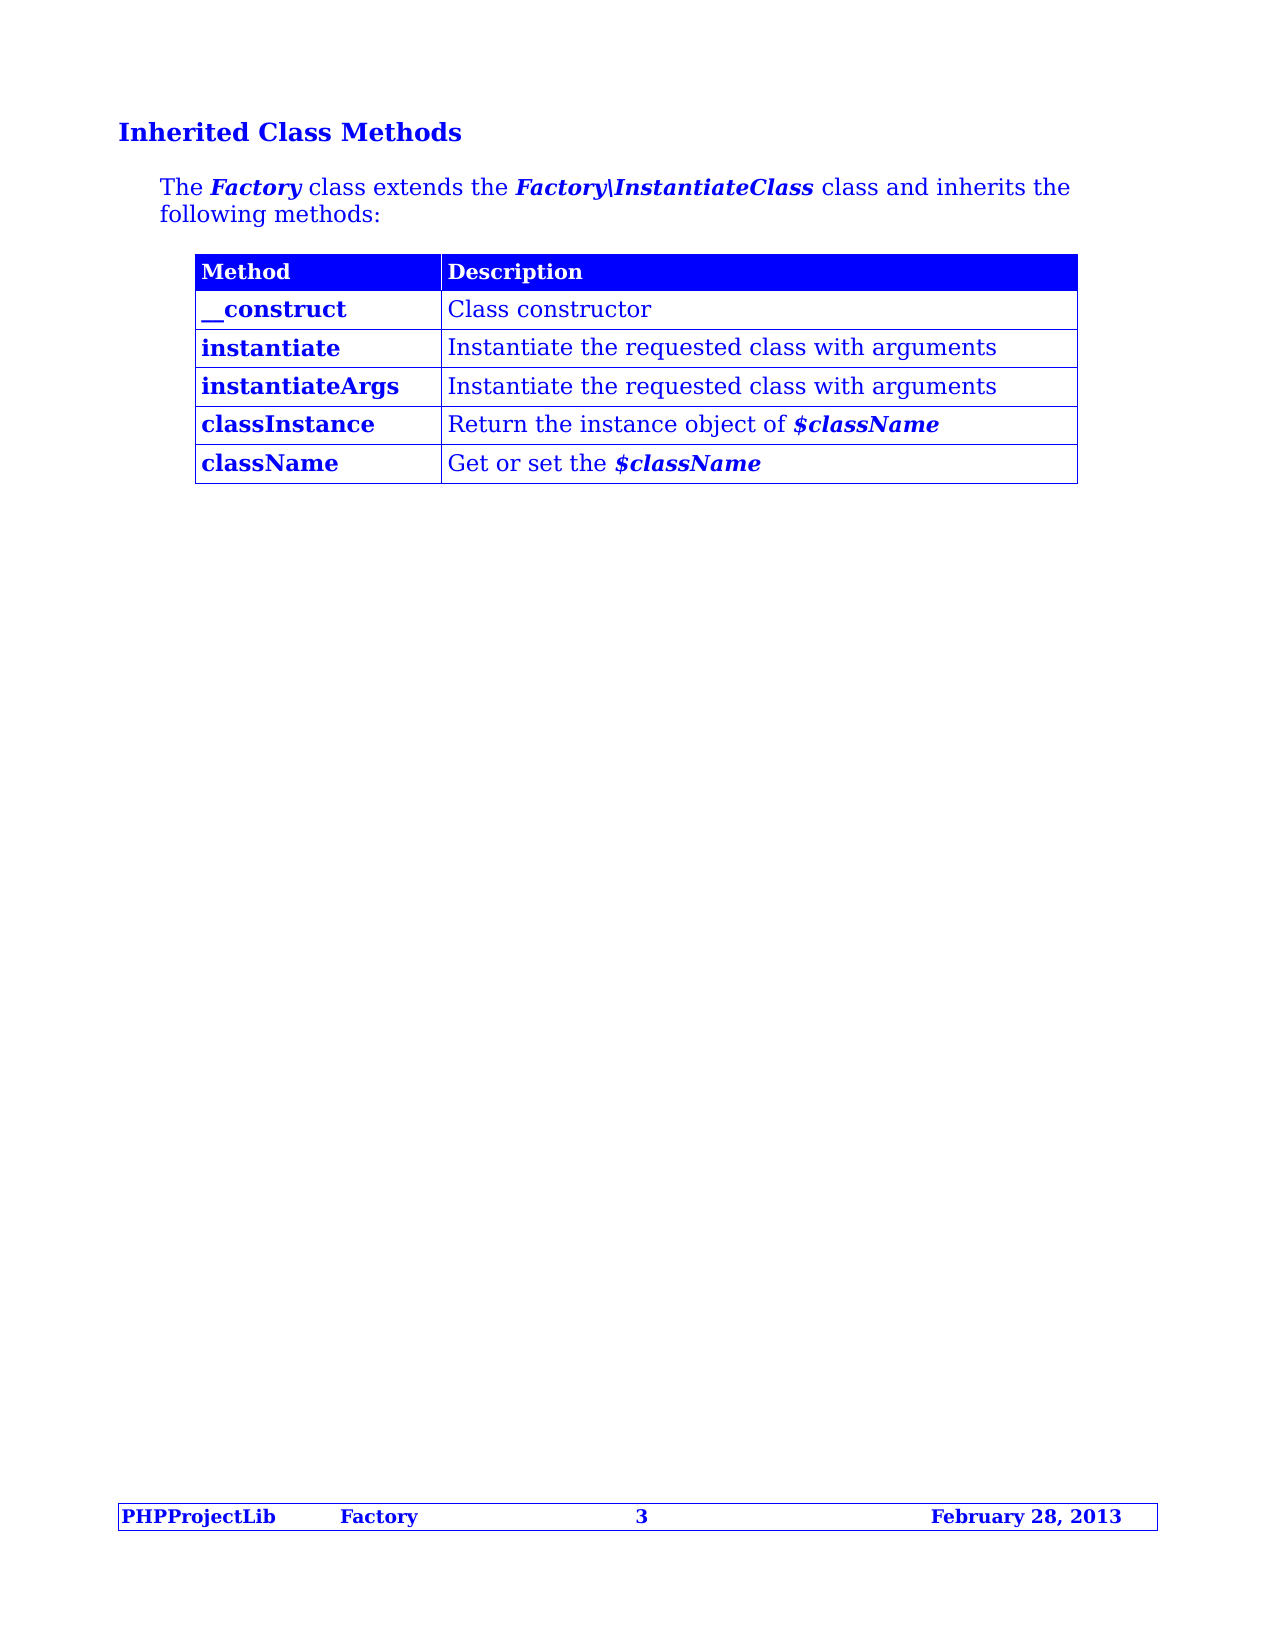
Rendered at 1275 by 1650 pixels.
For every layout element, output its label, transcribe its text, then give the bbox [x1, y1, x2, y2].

table_header Description [442, 255, 1077, 290]
table_cell Return the instance object of $className [442, 407, 1077, 444]
table_cell Class constructor [442, 291, 1077, 329]
text The Factory class extends the Factory\InstantiateClass class and inherits the following methods: [159, 174, 1157, 227]
table_cell instantiate [196, 330, 441, 367]
table_cell Get or set the $className [442, 445, 1077, 482]
table_cell instantiateArgs [196, 368, 441, 406]
table_cell __construct [196, 291, 441, 329]
table_cell className [196, 445, 441, 482]
title Inherited Class Methods [118, 118, 1157, 147]
table_cell Instantiate the requested class with arguments [442, 368, 1077, 406]
table_header Method [196, 255, 441, 290]
table_cell classInstance [196, 407, 441, 444]
table_cell Instantiate the requested class with arguments [442, 330, 1077, 367]
